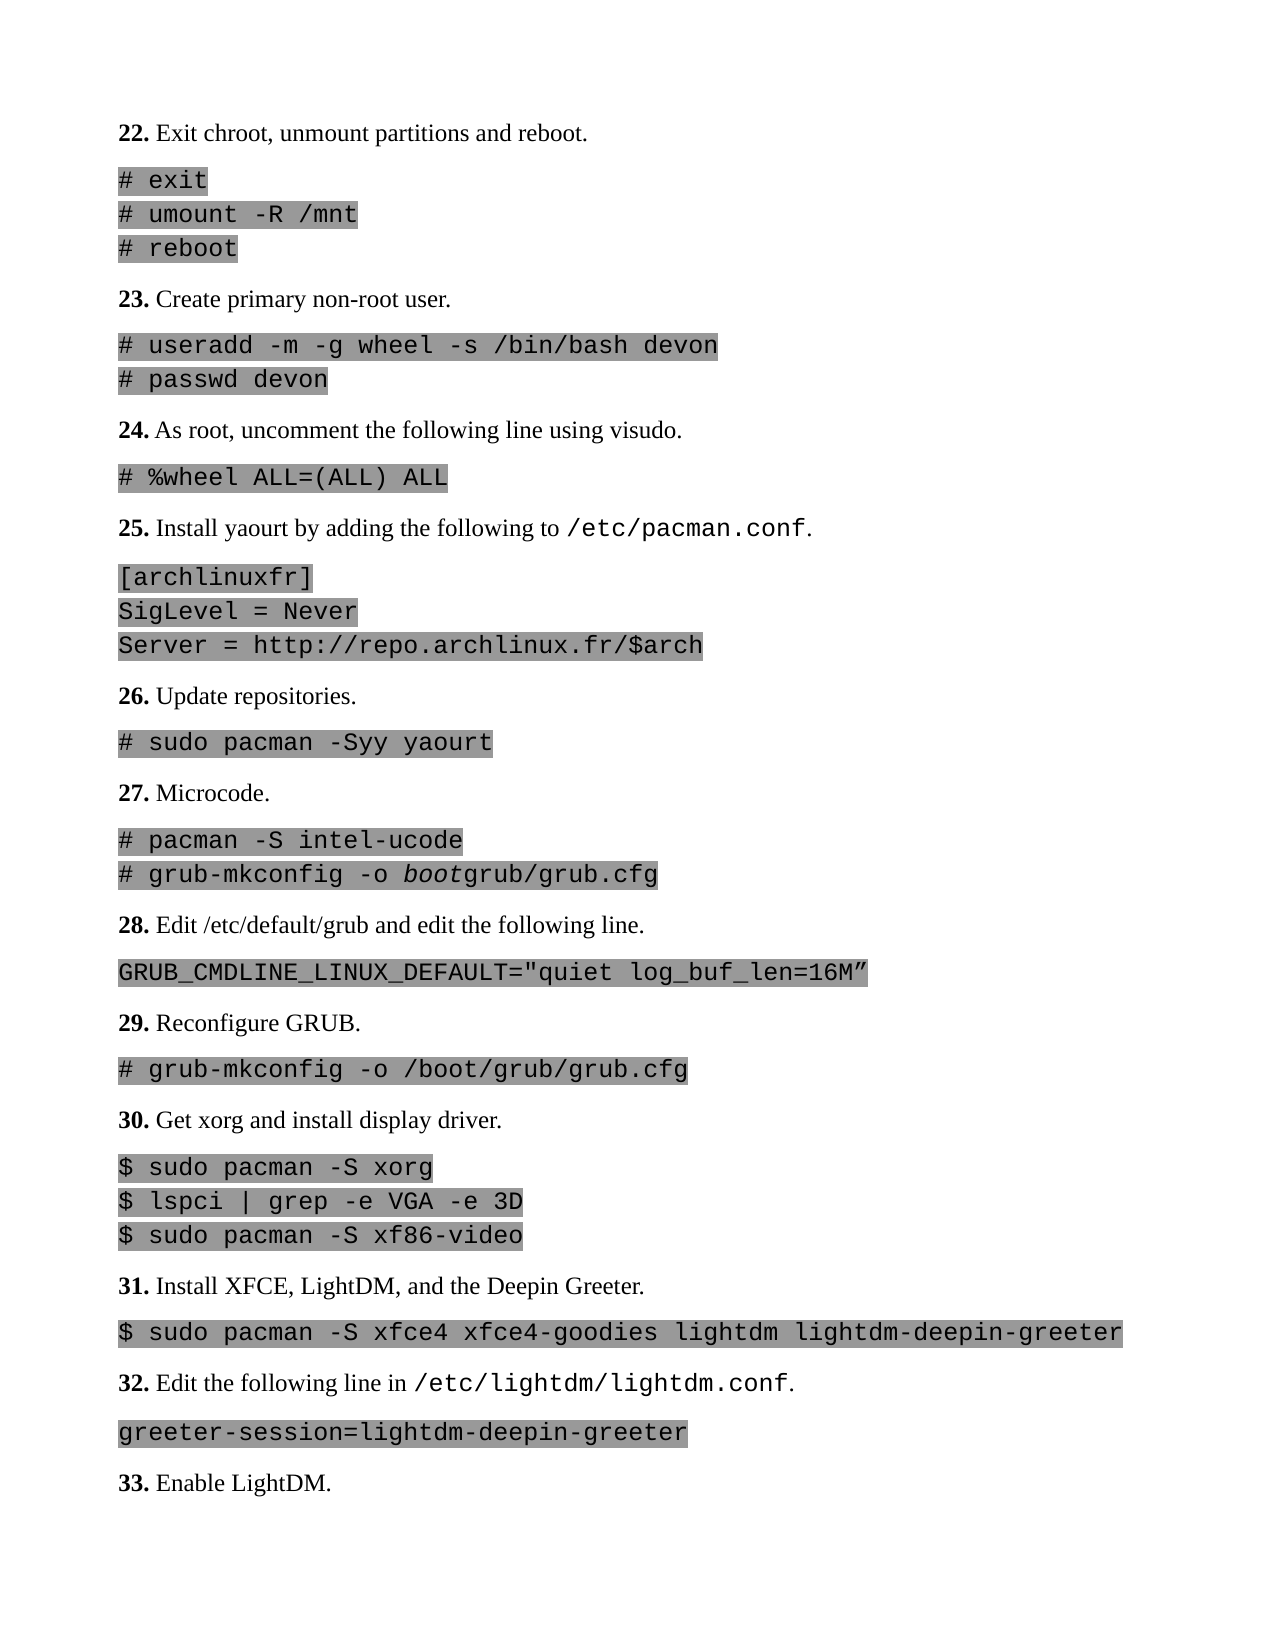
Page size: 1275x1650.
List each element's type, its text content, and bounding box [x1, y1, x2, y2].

text 22. Exit chroot, unmount partitions and reboot. [118, 118, 1157, 147]
text # grub-mkconfig -o /boot/grub/grub.cfg [118, 1057, 1157, 1085]
text 29. Reconfigure GRUB. [118, 1008, 1157, 1036]
text # exit # umount -R /mnt # reboot [118, 167, 1157, 263]
text $ sudo pacman -S xorg $ lspci | grep -e VGA -e 3D $ sudo pacman -S xf86-video [118, 1154, 1157, 1251]
text # sudo pacman -Syy yaourt [118, 730, 1157, 758]
text 30. Get xorg and install display driver. [118, 1105, 1157, 1134]
text 31. Install XFCE, LightDM, and the Deepin Greeter. [118, 1271, 1157, 1299]
text [archlinuxfr] SigLevel = Never Server = http://repo.archlinux.fr/$arch [118, 564, 1157, 661]
text 24. As root, uncomment the following line using visudo. [118, 415, 1157, 444]
text 32. Edit the following line in /etc/lightdm/lightdm.conf. [118, 1368, 1157, 1399]
text 26. Update repositories. [118, 681, 1157, 709]
text 28. Edit /etc/default/grub and edit the following line. [118, 910, 1157, 939]
text $ sudo pacman -S xfce4 xfce4-goodies lightdm lightdm-deepin-greeter [118, 1320, 1157, 1348]
text 25. Install yaourt by adding the following to /etc/pacman.conf. [118, 513, 1157, 544]
text # %wheel ALL=(ALL) ALL [118, 464, 1157, 493]
text greeter-session=lightdm-deepin-greeter [118, 1420, 1157, 1448]
text 33. Enable LightDM. [118, 1468, 1157, 1497]
text # useradd -m -g wheel -s /bin/bash devon # passwd devon [118, 333, 1157, 395]
text 23. Create primary non-root user. [118, 284, 1157, 312]
text 27. Microcode. [118, 778, 1157, 807]
text GRUB_CMDLINE_LINUX_DEFAULT="quiet log_buf_len=16M” [118, 959, 1157, 987]
text # pacman -S intel-ucode # grub-mkconfig -o bootgrub/grub.cfg [118, 827, 1157, 890]
